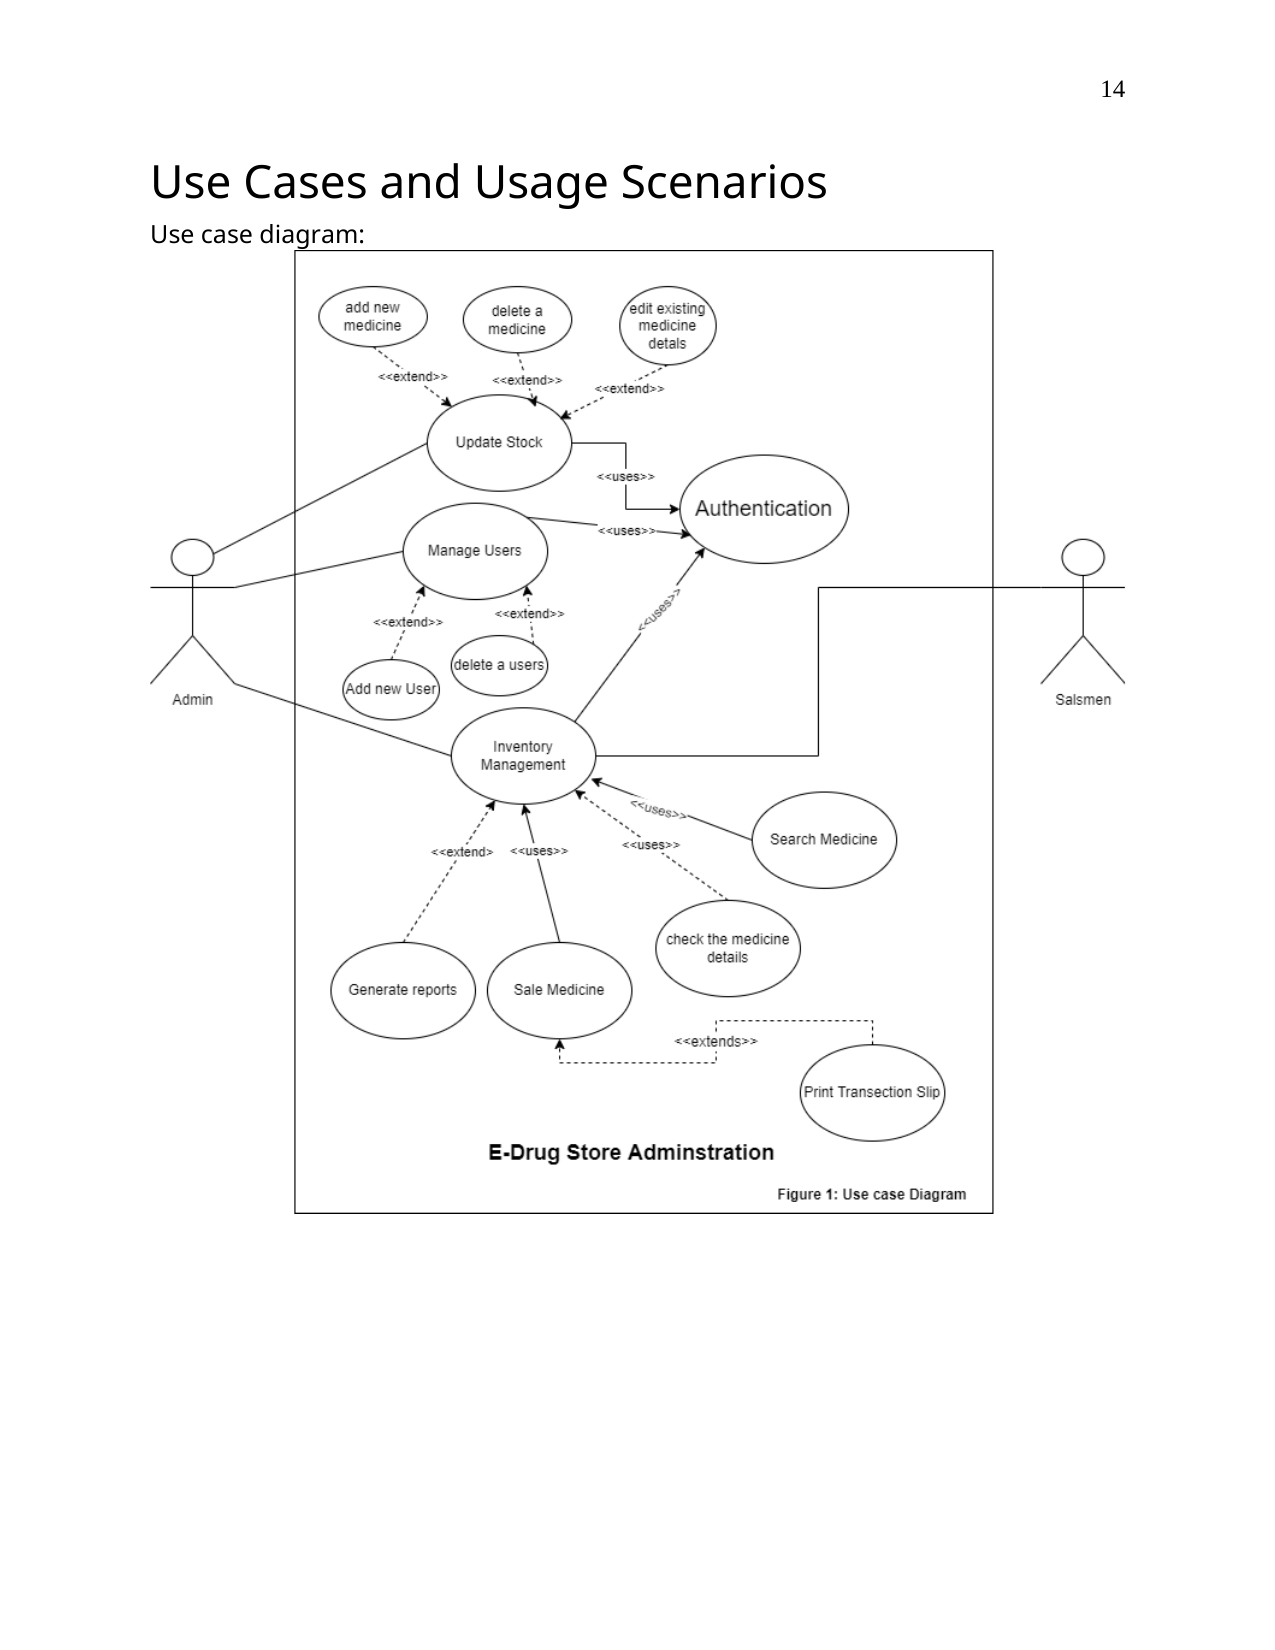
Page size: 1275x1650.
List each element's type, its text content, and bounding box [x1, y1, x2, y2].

subtitle Use case diagram: [150, 217, 1125, 250]
subtitle Use Cases and Usage Scenarios [150, 150, 1125, 212]
picture [150, 250, 1125, 1214]
